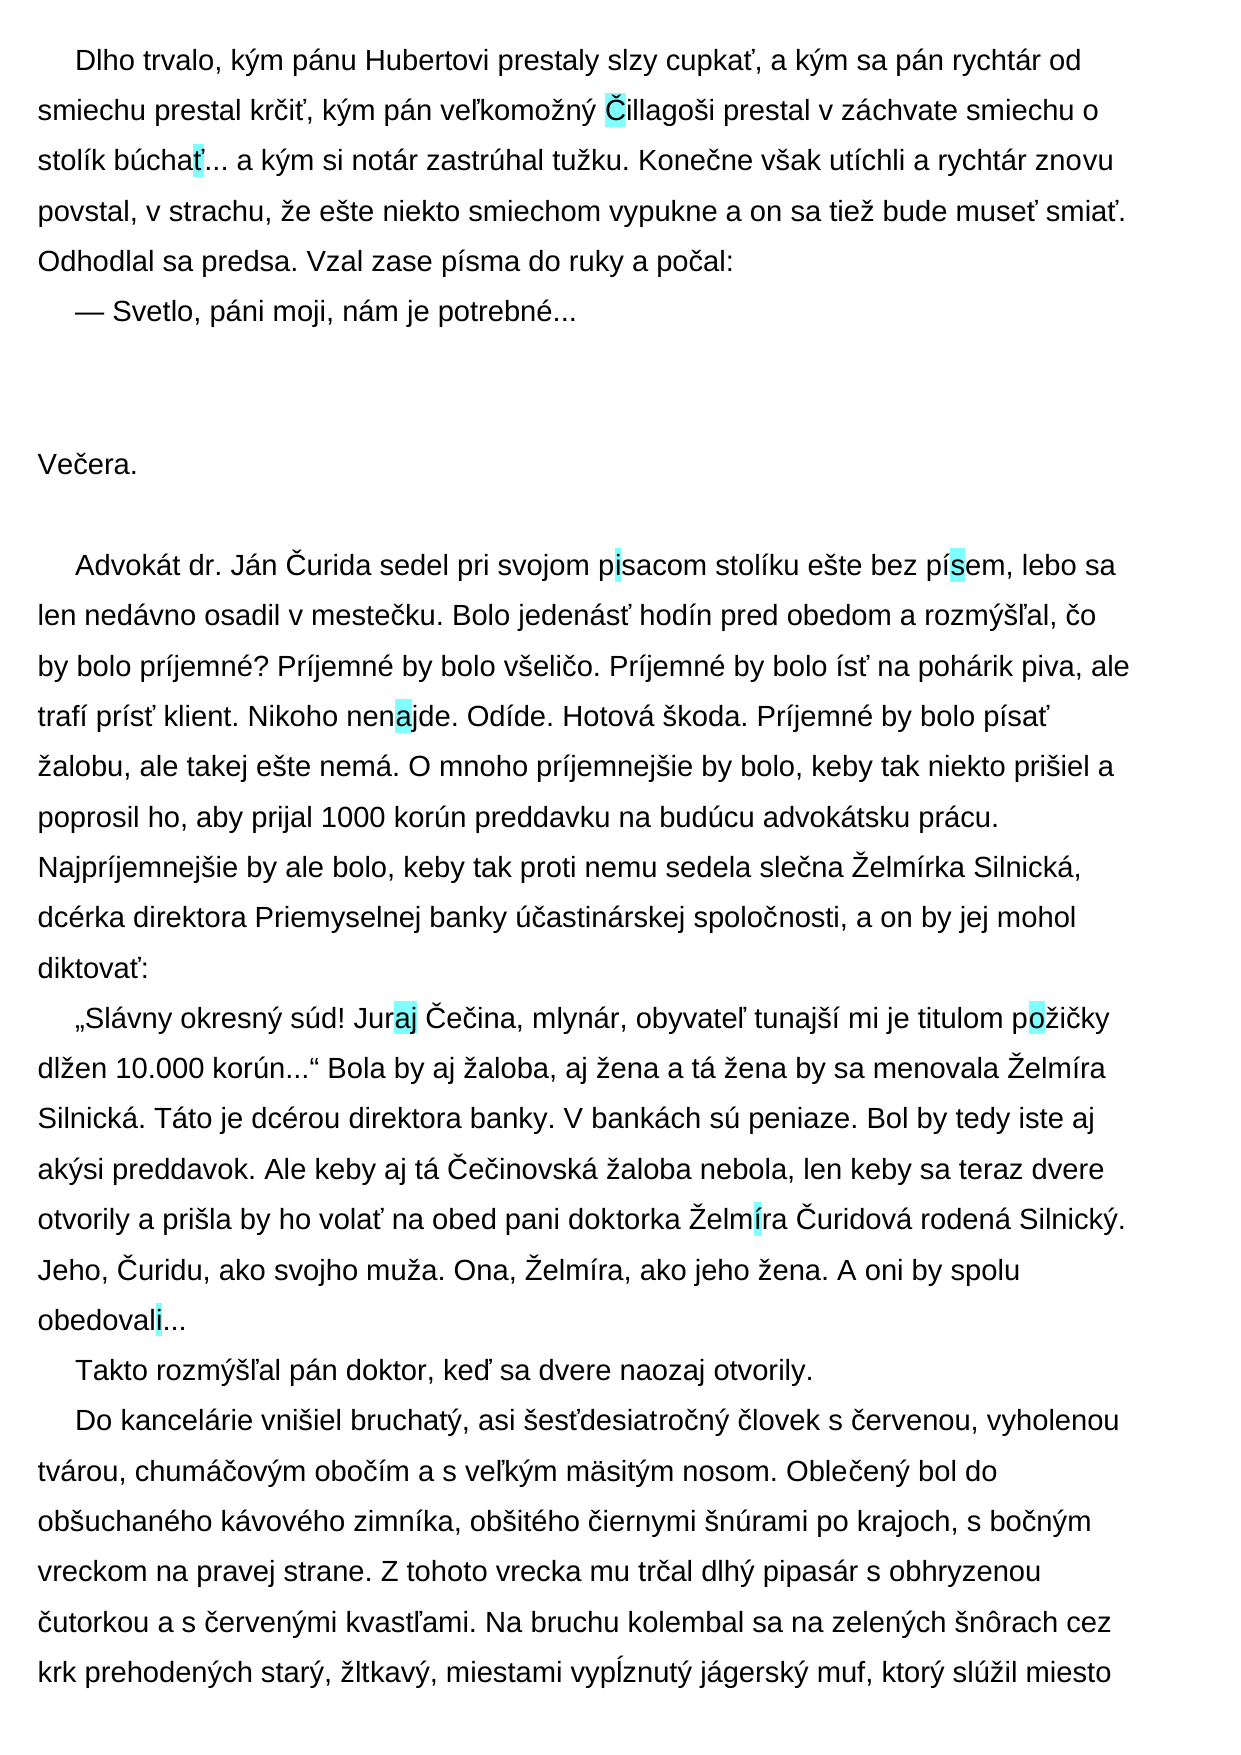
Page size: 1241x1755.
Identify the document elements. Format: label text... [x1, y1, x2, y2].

text „Slávny okresný súd! Juraj Čečina, mlynár, obyvateľ tunajší mi je titulom požičky dlžen 10.000 korún...“ Bola by aj žaloba, aj žena a tá žena by sa menovala Želmíra Silnická. Táto je dcérou direktora banky. V bankách sú peniaze. Bol by tedy iste aj akýsi preddavok. Ale keby aj tá Čečinovská žaloba nebola, len keby sa teraz dvere otvorily a prišla by ho volať na obed pani dok­torka Želmíra Čuridová rodená Silnický. Jeho, Čuridu, ako svojho muža. Ona, Želmíra, ako jeho žena. A oni by spolu obedovali... [37, 1001, 1136, 1336]
text Do kancelárie vnišiel bruchatý, asi šesťdesiat­ročný človek s červenou, vyholenou tvárou, chumáčovým obočím a s veľkým mäsitým nosom. Oble­čený bol do obšuchaného kávového zimníka, obšitého čiernymi šnúrami po krajoch, s bočným vreckom na pravej strane. Z tohoto vrecka mu trčal dlhý pipasár s obhryzenou čutorkou a s čer­venými kvastľami. Na bruchu kolembal sa na zelených šnôrach cez krk prehodených starý, žlt­kavý, miestami vypĺznutý jágerský muf, ktorý slúžil miesto [37, 1403, 1136, 1688]
subtitle Večera. [37, 447, 1136, 480]
text — Svetlo, páni moji, nám je potrebné... [37, 294, 1136, 328]
text Advokát dr. Ján Čurida sedel pri svojom pisacom stolíku ešte bez písem, lebo sa len nedávno osadil v mestečku. Bolo jedenásť hodín pred obedom a rozmýšľal, čo by bolo príjemné? Príjemné by bolo všeličo. Príjemné by bolo ísť na pohárik piva, ale trafí prísť klient. Nikoho nenajde. Odíde. Hotová škoda. Príjemné by bolo písať žalobu, ale takej ešte nemá. O mnoho príjemnejšie by bolo, keby tak niekto prišiel a poprosil ho, aby prijal 1000 korún preddavku na budúcu advokátsku prácu. Najpríjemnejšie by ale bolo, keby tak proti nemu sedela slečna Želmírka Silnická, dcérka di­rektora Priemyselnej banky účastinárskej spoloč­nosti, a on by jej mohol diktovať: [37, 548, 1136, 984]
text Takto rozmýšľal pán doktor, keď sa dvere naozaj otvorily. [37, 1353, 1136, 1387]
text Dlho trvalo, kým pánu Hubertovi prestaly slzy cupkať, a kým sa pán rychtár od smiechu prestal krčiť, kým pán veľkomožný Čillagoši prestal v zá­chvate smiechu o stolík búchať... a kým si notár zastrúhal tužku. Konečne však utíchli a rychtár zno­vu povstal, v strachu, že ešte niekto smiechom vypukne a on sa tiež bude museť smiať. Odho­dlal sa predsa. Vzal zase písma do ruky a počal: [37, 43, 1136, 278]
